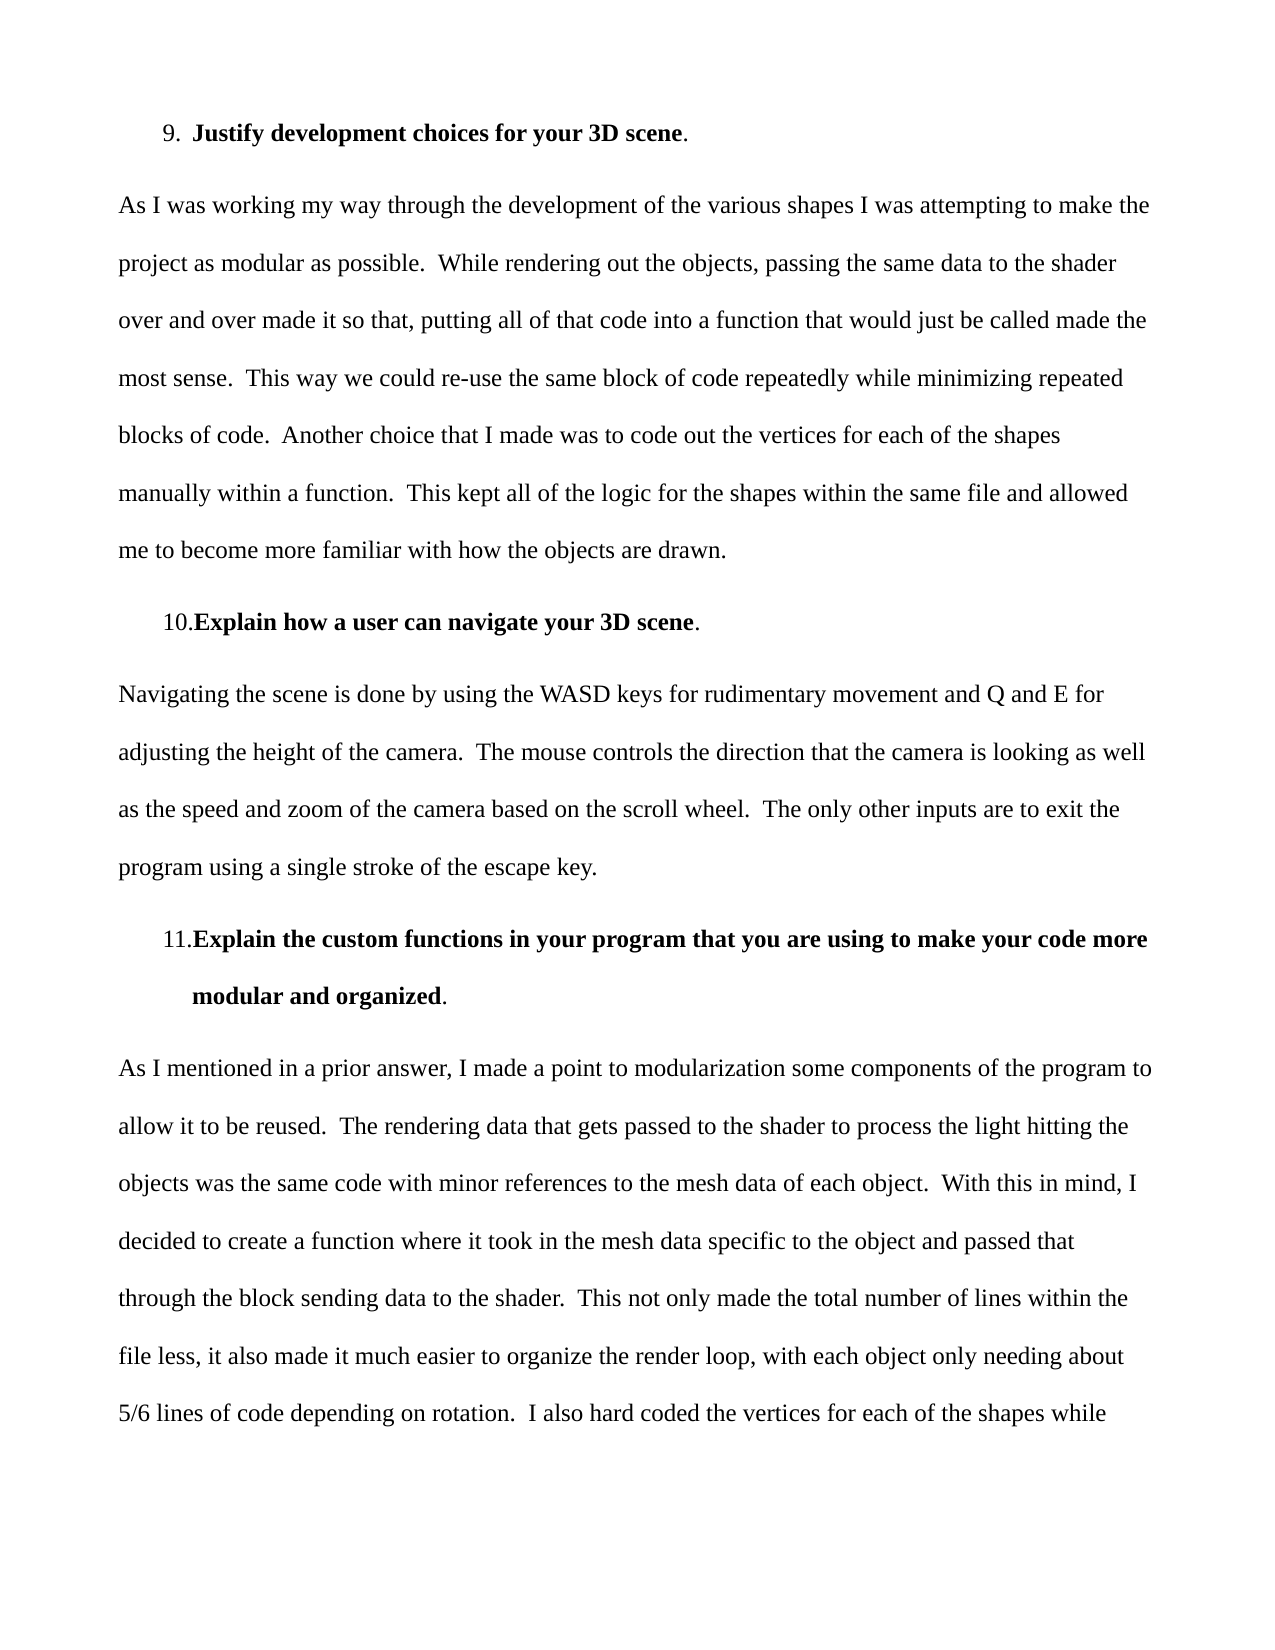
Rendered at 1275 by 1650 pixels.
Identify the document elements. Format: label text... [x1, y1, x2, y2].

text As I was working my way through the development of the various shapes I was attempting to make the project as modular as possible. While rendering out the objects, passing the same data to the shader over and over made it so that, putting all of that code into a function that would just be called made the most sense. This way we could re-use the same block of code repeatedly while minimizing repeated blocks of code. Another choice that I made was to code out the vertices for each of the shapes manually within a function. This kept all of the logic for the shapes within the same file and allowed me to become more familiar with how the objects are drawn. [118, 190, 1157, 564]
text As I mentioned in a prior answer, I made a point to modularization some components of the program to allow it to be reused. The rendering data that gets passed to the shader to process the light hitting the objects was the same code with minor references to the mesh data of each object. With this in mind, I decided to create a function where it took in the mesh data specific to the object and passed that through the block sending data to the shader. This not only made the total number of lines within the file less, it also made it much easier to organize the render loop, with each object only needing about 5/6 lines of code depending on rotation. I also hard coded the vertices for each of the shapes while [118, 1053, 1157, 1427]
list Explain how a user can navigate your 3D scene. [162, 607, 1157, 636]
list Justify development choices for your 3D scene. [162, 118, 1157, 147]
text Navigating the scene is done by using the WASD keys for rudimentary movement and Q and E for adjusting the height of the camera. The mouse controls the direction that the camera is looking as well as the speed and zoom of the camera based on the scroll wheel. The only other inputs are to exit the program using a single stroke of the escape key. [118, 679, 1157, 881]
list Explain the custom functions in your program that you are using to make your code more modular and organized. [162, 924, 1157, 1010]
